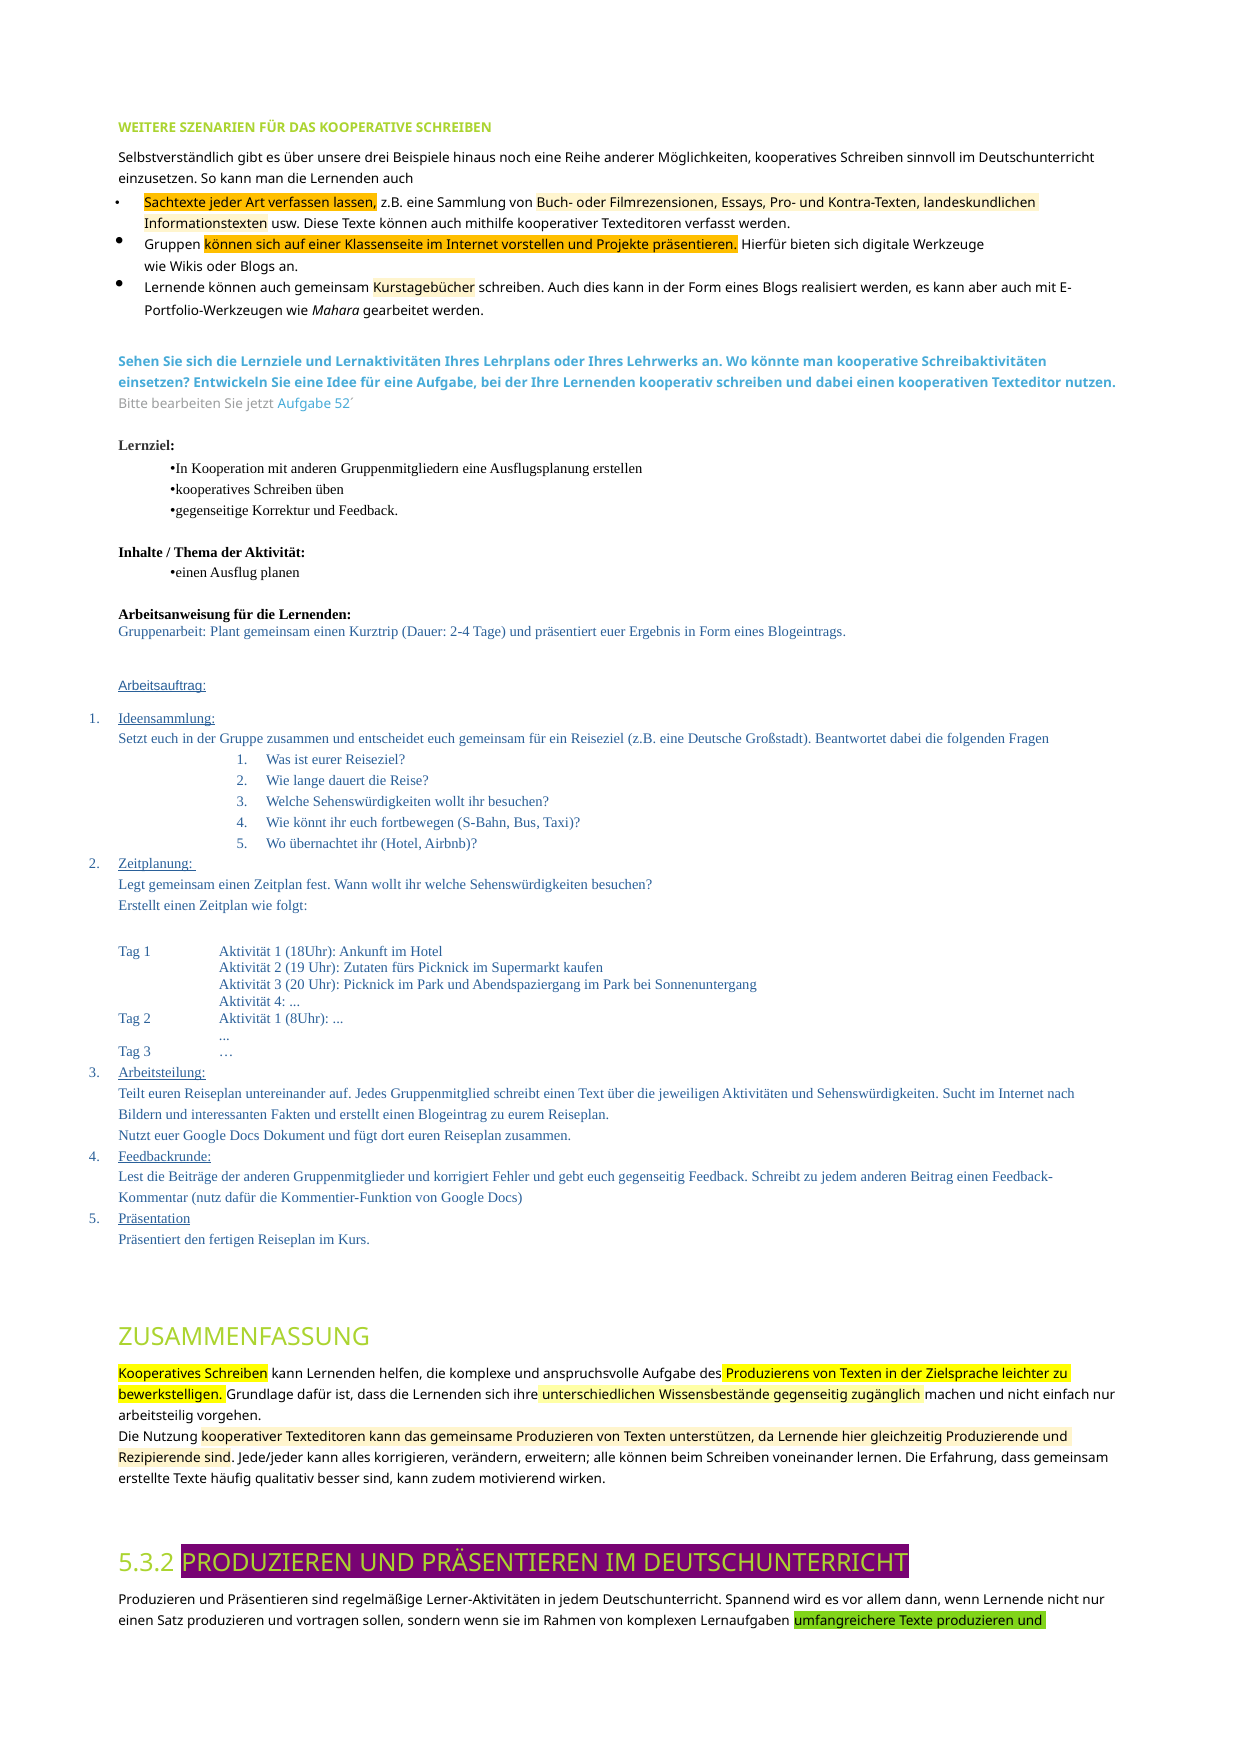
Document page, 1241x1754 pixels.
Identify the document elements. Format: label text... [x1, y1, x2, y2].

list Wo übernachtet ihr (Hotel, Airbnb)? [236, 830, 1122, 851]
list kooperatives Schreiben üben [118, 477, 1122, 498]
list Feedbackrunde: [118, 1143, 1122, 1164]
text Die Nutzung kooperativer Texteditoren kann das gemeinsame Produzieren von Texten unterstützen, da Lernende hier gleichzeitig Produzierende und Rezipierende sind. Jede/jeder kann alles korrigieren, verändern, erweitern; alle können beim Schreiben voneinander lernen. Die Erfahrung, dass gemeinsam erstellte Texte häufig qualitativ besser sind, kann zudem motivierend wirken. [118, 1427, 1122, 1488]
list Was ist eurer Reiseziel? [236, 747, 1122, 768]
text Arbeitsauftrag: [118, 656, 1122, 693]
list einen Ausflug planen [118, 560, 1122, 581]
table_cell … [219, 1043, 1122, 1060]
text Produzieren und Präsentieren sind regelmäßige Lerner-Aktivitäten in jedem Deutschunterricht. Spannend wird es vor allem dann, wenn Lernende nicht nur einen Satz produzieren und vortragen sollen, sondern wenn sie im Rahmen von komplexen Lernaufgaben umfangreichere Texte produzieren und [118, 1590, 1122, 1629]
text Bitte bearbeiten Sie jetzt Aufgabe 52´ [118, 394, 1122, 413]
list Sachtexte jeder Art verfassen lassen, z.B. eine Sammlung von Buch- oder Filmrezensionen, Essays, Pro- und Kontra-Texten, landeskundlichen Informationstexten usw. Diese Texte können auch mithilfe kooperativer Texteditoren verfasst werden. [118, 190, 1122, 232]
list Setzt euch in der Gruppe zusammen und entscheidet euch gemeinsam für ein Reiseziel (z.B. eine Deutsche Großstadt). Beantwortet dabei die folgenden Fragen [118, 726, 1122, 747]
text Inhalte / Thema der Aktivität: [118, 539, 1122, 560]
list Welche Sehenswürdigkeiten wollt ihr besuchen? [236, 789, 1122, 809]
list In Kooperation mit anderen Gruppenmitgliedern eine Ausflugsplanung erstellen [118, 456, 1122, 477]
text Präsentiert den fertigen Reiseplan im Kurs. [118, 1227, 1122, 1247]
text Gruppenarbeit: Plant gemeinsam einen Kurztrip (Dauer: 2-4 Tage) und präsentiert euer Ergebnis in Form eines Blogeintrags. [118, 623, 1122, 639]
subtitle WEITERE SZENARIEN FÜR DAS KOOPERATIVE SCHREIBEN [118, 118, 1122, 137]
list Arbeitsteilung: [118, 1060, 1122, 1081]
list gegenseitige Korrektur und Feedback. [118, 498, 1122, 518]
text Selbstverständlich gibt es über unsere drei Beispiele hinaus noch eine Reihe anderer Möglichkeiten, kooperatives Schreiben sinnvoll im Deutschunterricht einzusetzen. So kann man die Lernenden auch [118, 148, 1122, 188]
table_cell Aktivität 1 (8Uhr): ... ... [219, 1010, 1122, 1043]
table_cell Tag 3 [118, 1043, 219, 1060]
text Arbeitsanweisung für die Lernenden: [118, 602, 1122, 623]
list Ideensammlung: [118, 705, 1122, 726]
list Legt gemeinsam einen Zeitplan fest. Wann wollt ihr welche Sehenswürdigkeiten besuchen? [118, 872, 1122, 893]
text Sehen Sie sich die Lernziele und Lernaktivitäten Ihres Lehrplans oder Ihres Lehrwerks an. Wo könnte man kooperative Schreibaktivitäten einsetzen? Entwickeln Sie eine Idee für eine Aufgabe, bei der Ihre Lernenden kooperativ schreiben und dabei einen kooperativen Texteditor nutzen. [118, 352, 1122, 392]
table_header Tag 1 [118, 943, 219, 1009]
text Lernziel: [118, 437, 1122, 453]
list Teilt euren Reiseplan untereinander auf. Jedes Gruppenmitglied schreibt einen Text über die jeweiligen Aktivitäten und Sehenswürdigkeiten. Sucht im Internet nach Bildern und interessanten Fakten und erstellt einen Blogeintrag zu eurem Reiseplan. [118, 1081, 1122, 1122]
list Erstellt einen Zeitplan wie folgt: [118, 893, 1122, 914]
list Nutzt euer Google Docs Dokument und fügt dort euren Reiseplan zusammen. [118, 1122, 1122, 1143]
list Präsentation [118, 1206, 1122, 1227]
subtitle ZUSAMMENFASSUNG [118, 1318, 1122, 1352]
table_header Aktivität 1 (18Uhr): Ankunft im Hotel Aktivität 2 (19 Uhr): Zutaten fürs Picknick im Supermarkt kaufen Aktivität 3 (20 Uhr): Picknick im Park und Abendspaziergang im Park bei Sonnenuntergang Aktivität 4: ... [219, 943, 1122, 1009]
list Gruppen können sich auf einer Klassenseite im Internet vorstellen und Projekte präsentieren. Hierfür bieten sich digitale Werkzeuge wie Wikis oder Blogs an. [118, 232, 1122, 276]
list Wie könnt ihr euch fortbewegen (S-Bahn, Bus, Taxi)? [236, 809, 1122, 830]
subtitle 5.3.2 PRODUZIEREN UND PRÄSENTIEREN IM DEUTSCHUNTERRICHT [118, 1544, 1122, 1578]
table_cell Tag 2 [118, 1010, 219, 1043]
list Lernende können auch gemeinsam Kurstagebücher schreiben. Auch dies kann in der Form eines Blogs realisiert werden, es kann aber auch mit E-Portfolio-Werkzeugen wie Mahara gearbeitet werden. [118, 276, 1122, 319]
list Zeitplanung: [118, 851, 1122, 872]
list Lest die Beiträge der anderen Gruppenmitglieder und korrigiert Fehler und gebt euch gegenseitig Feedback. Schreibt zu jedem anderen Beitrag einen Feedback-Kommentar (nutz dafür die Kommentier-Funktion von Google Docs) [118, 1164, 1122, 1206]
list Wie lange dauert die Reise? [236, 768, 1122, 789]
text Kooperatives Schreiben kann Lernenden helfen, die komplexe und anspruchsvolle Aufgabe des Produzierens von Texten in der Zielsprache leichter zu bewerkstelligen. Grundlage dafür ist, dass die Lernenden sich ihre unterschiedlichen Wissensbestände gegenseitig zugänglich machen und nicht einfach nur arbeitsteilig vorgehen. [118, 1364, 1122, 1424]
